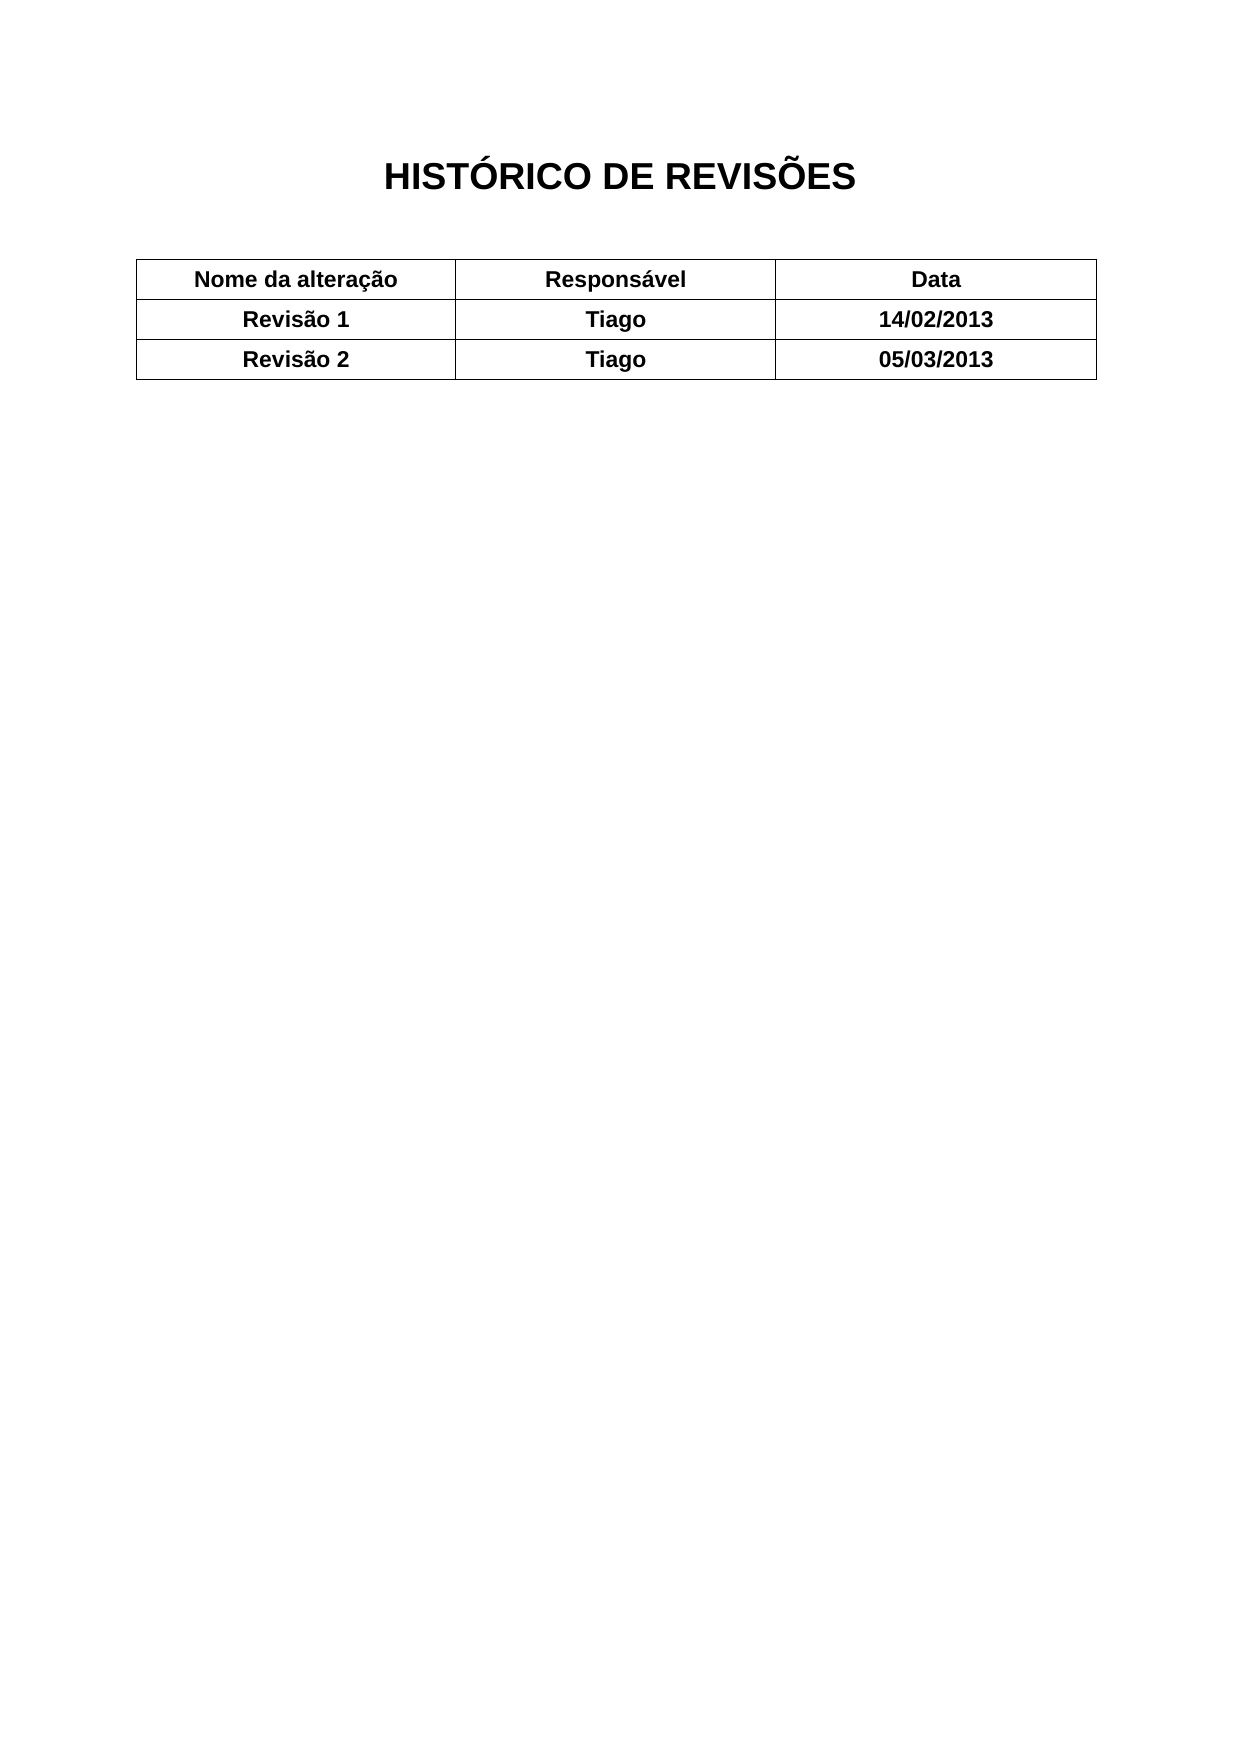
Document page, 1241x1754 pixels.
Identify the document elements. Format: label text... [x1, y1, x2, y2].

table_header Responsável [456, 260, 775, 299]
table_cell 14/02/2013 [776, 300, 1096, 339]
table_cell Revisão 1 [137, 300, 455, 339]
table_header Data [776, 260, 1096, 299]
table_cell Tiago [456, 340, 775, 379]
table_cell 05/03/2013 [776, 340, 1096, 379]
table_cell Tiago [456, 300, 775, 339]
text HISTÓRICO DE REVISÕES [148, 154, 1092, 197]
table_header Nome da alteração [137, 260, 455, 299]
table_cell Revisão 2 [137, 340, 455, 379]
